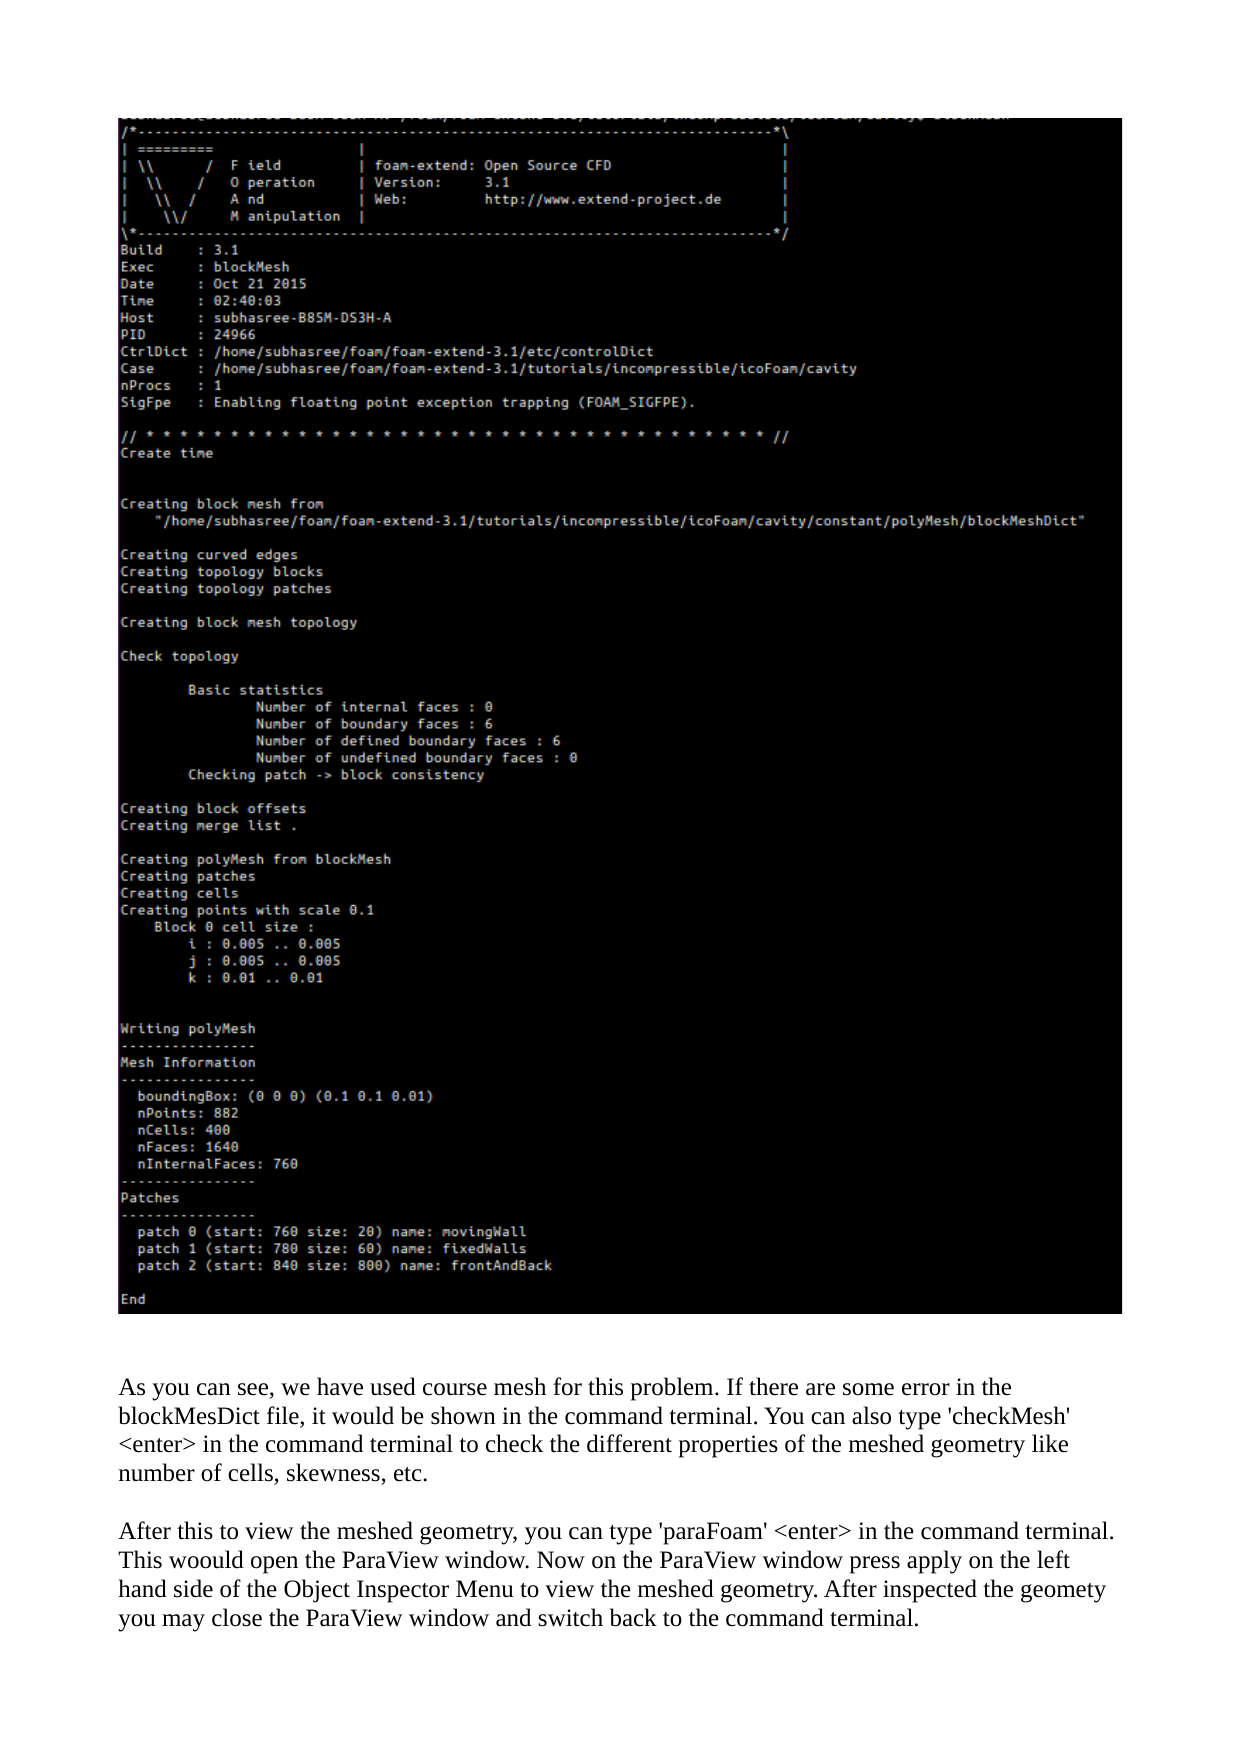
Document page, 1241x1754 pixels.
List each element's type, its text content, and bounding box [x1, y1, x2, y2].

text As you can see, we have used course mesh for this problem. If there are some error in the blockMesDict file, it would be shown in the command terminal. You can also type 'checkMesh' <enter> in the command terminal to check the different properties of the meshed geometry like number of cells, skewness, etc. [118, 1372, 1122, 1487]
text After this to view the meshed geometry, you can type 'paraFoam' <enter> in the command terminal. This woould open the ParaView window. Now on the ParaView window press apply on the left hand side of the Object Inspector Menu to view the meshed geometry. After inspected the geomety you may close the ParaView window and switch back to the command terminal. [118, 1516, 1122, 1631]
picture [118, 118, 1123, 1314]
